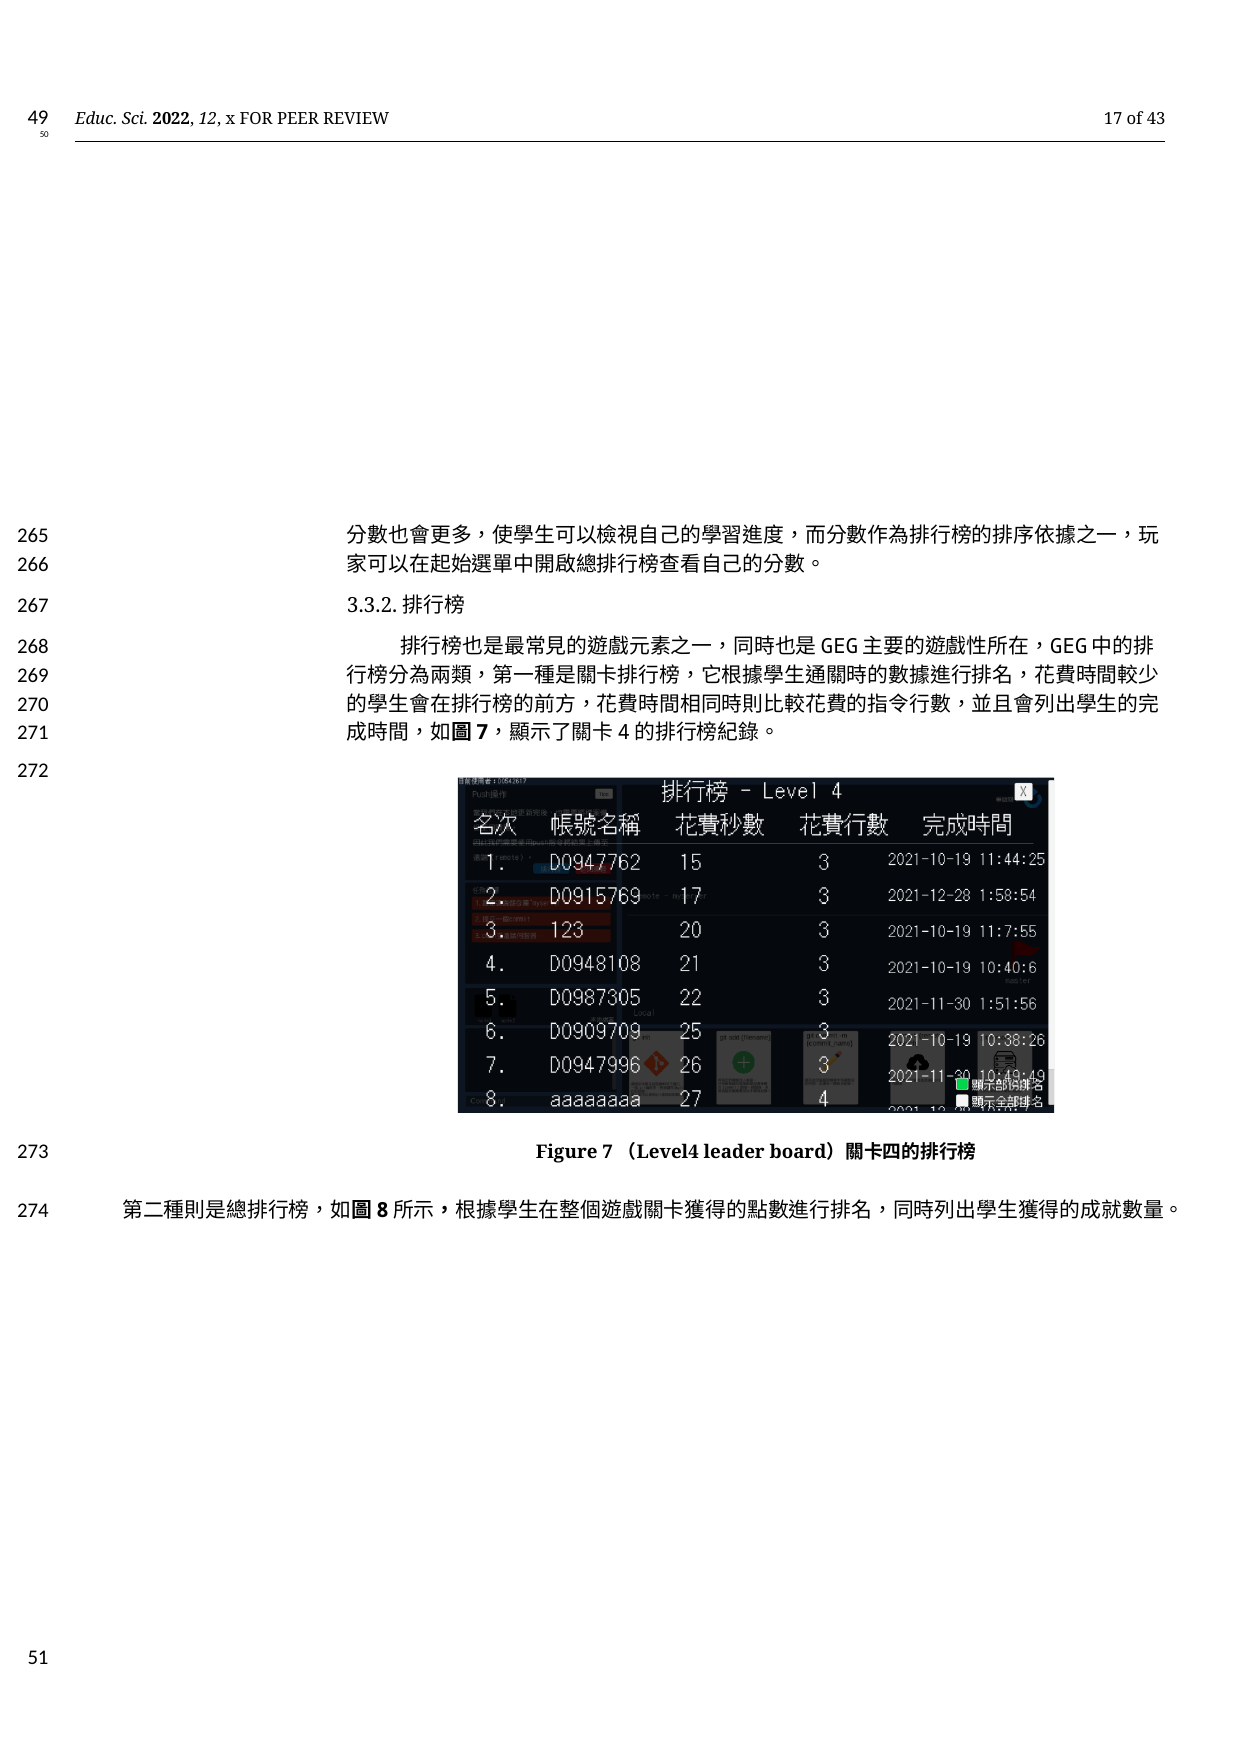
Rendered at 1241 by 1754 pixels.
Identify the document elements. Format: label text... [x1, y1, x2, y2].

subtitle 第二種則是總排行榜，如圖8所示，根據學生在整個遊戲關卡獲得的點數進行排名，同時列出學生獲得的成就數量。 [75, 1195, 1165, 1223]
subtitle 作為最常見的遊戲元素之一[12]，Star[29]發現僅僅採用積分就能增加對任務表現的量化指標，當學生每通過一個關卡時，便會獲得分數，為了配合循序漸進的關卡難度，通過越後期的關卡，學生所獲得的分數也會更多，使學生可以檢視自己的學習進度，而分數作為排行榜的排序依據之一，玩家可以在起始選單中開啟總排行榜查看自己的分數。 [347, 520, 1165, 577]
text Figure 7 （Level4 leader board）關卡四的排行榜 [347, 1138, 1165, 1163]
subtitle 3.3.2. 排行榜 [347, 589, 1165, 618]
subtitle 排行榜也是最常見的遊戲元素之一，同時也是GEG主要的遊戲性所在，GEG中的排行榜分為兩類，第一種是關卡排行榜，它根據學生通關時的數據進行排名，花費時間較少的學生會在排行榜的前方，花費時間相同時則比較花費的指令行數，並且會列出學生的完成時間，如圖7，顯示了關卡4的排行榜紀錄。 [347, 631, 1165, 746]
